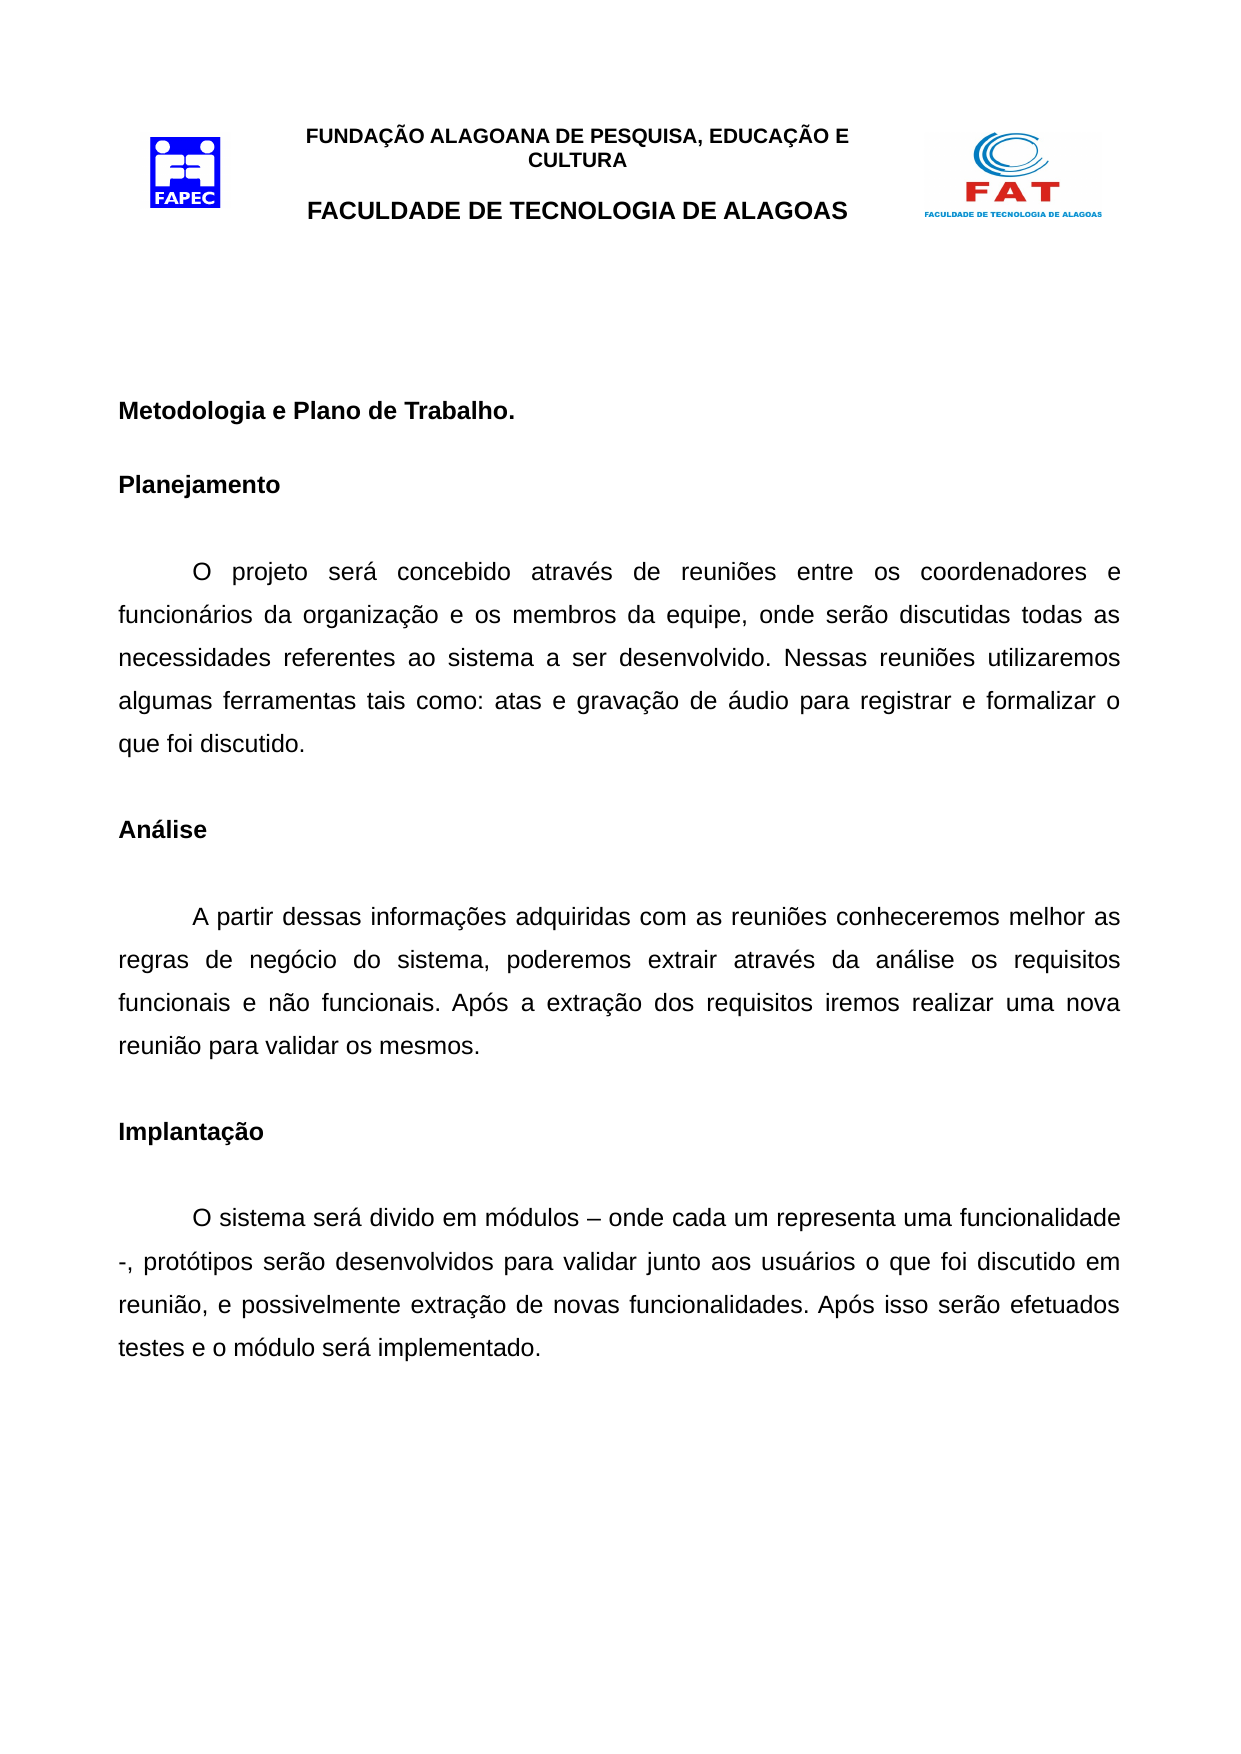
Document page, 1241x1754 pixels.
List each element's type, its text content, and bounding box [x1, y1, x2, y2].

text O projeto será concebido através de reuniões entre os coordenadores e funcionários da organização e os membros da equipe, onde serão discutidas todas as necessidades referentes ao sistema a ser desenvolvido. Nessas reuniões utilizaremos algumas ferramentas tais como: atas e gravação de áudio para registrar e formalizar o que foi discutido. [118, 557, 1122, 758]
text Análise [118, 815, 1122, 844]
text A partir dessas informações adquiridas com as reuniões conheceremos melhor as regras de negócio do sistema, poderemos extrair através da análise os requisitos funcionais e não funcionais. Após a extração dos requisitos iremos realizar uma nova reunião para validar os mesmos. [118, 902, 1122, 1060]
picture [924, 132, 1102, 217]
subtitle Metodologia e Plano de Trabalho. [118, 396, 1122, 425]
text Planejamento [118, 470, 1122, 499]
text O sistema será divido em módulos – onde cada um representa uma funcionalidade -, protótipos serão desenvolvidos para validar junto aos usuários o que foi discutido em reunião, e possivelmente extração de novas funcionalidades. Após isso serão efetuados testes e o módulo será implementado. [118, 1203, 1122, 1362]
text Implantação [118, 1117, 1122, 1146]
